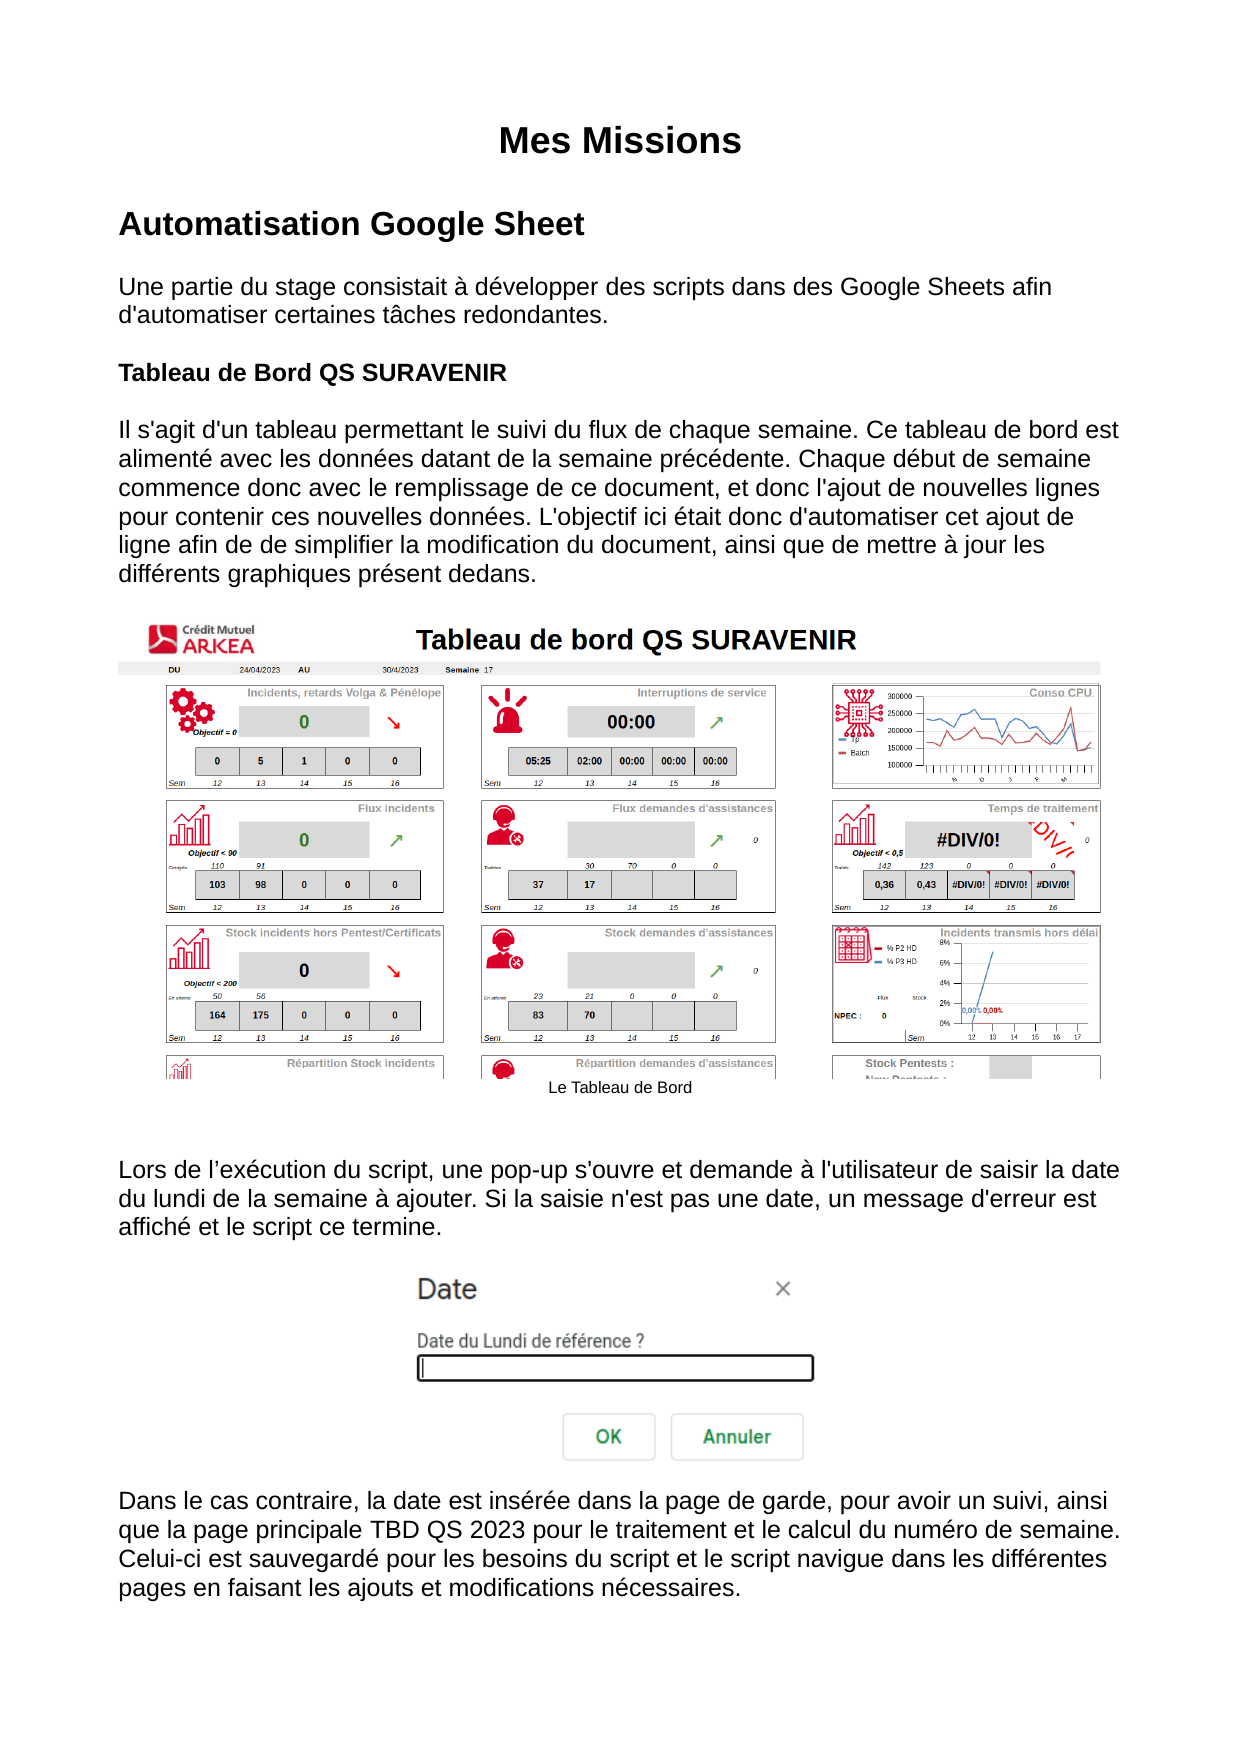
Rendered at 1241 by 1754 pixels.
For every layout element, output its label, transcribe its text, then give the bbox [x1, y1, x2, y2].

text Une partie du stage consistait à développer des scripts dans des Google Sheets afin d'automatiser certaines tâches redondantes. [118, 272, 1122, 329]
text Dans le cas contraire, la date est insérée dans la page de garde, pour avoir un suivi, ainsi que la page principale TBD QS 2023 pour le traitement et le calcul du numéro de semaine. Celui-ci est sauvegardé pour les besoins du script et le script navigue dans les différentes pages en faisant les ajouts et modifications nécessaires. [118, 1241, 1122, 1601]
text Mes Missions [118, 118, 1122, 161]
picture [390, 1248, 831, 1487]
subtitle Automatisation Google Sheet [118, 204, 1122, 243]
text Lors de l’exécution du script, une pop-up s'ouvre et demande à l'utilisateur de saisir la date du lundi de la semaine à ajouter. Si la saisie n'est pas une date, un message d'erreur est affiché et le script ce termine. [118, 1155, 1122, 1241]
subtitle Tableau de Bord QS SURAVENIR [118, 358, 1122, 387]
picture [118, 616, 1123, 1079]
text Il s'agit d'un tableau permettant le suivi du flux de chaque semaine. Ce tableau de bord est alimenté avec les données datant de la semaine précédente. Chaque début de semaine commence donc avec le remplissage de ce document, et donc l'ajout de nouvelles lignes pour contenir ces nouvelles données. L'objectif ici était donc d'automatiser cet ajout de ligne afin de de simplifier la modification du document, ainsi que de mettre à jour les différents graphiques présent dedans. [118, 415, 1122, 588]
text Le Tableau de Bord [118, 1079, 1122, 1097]
